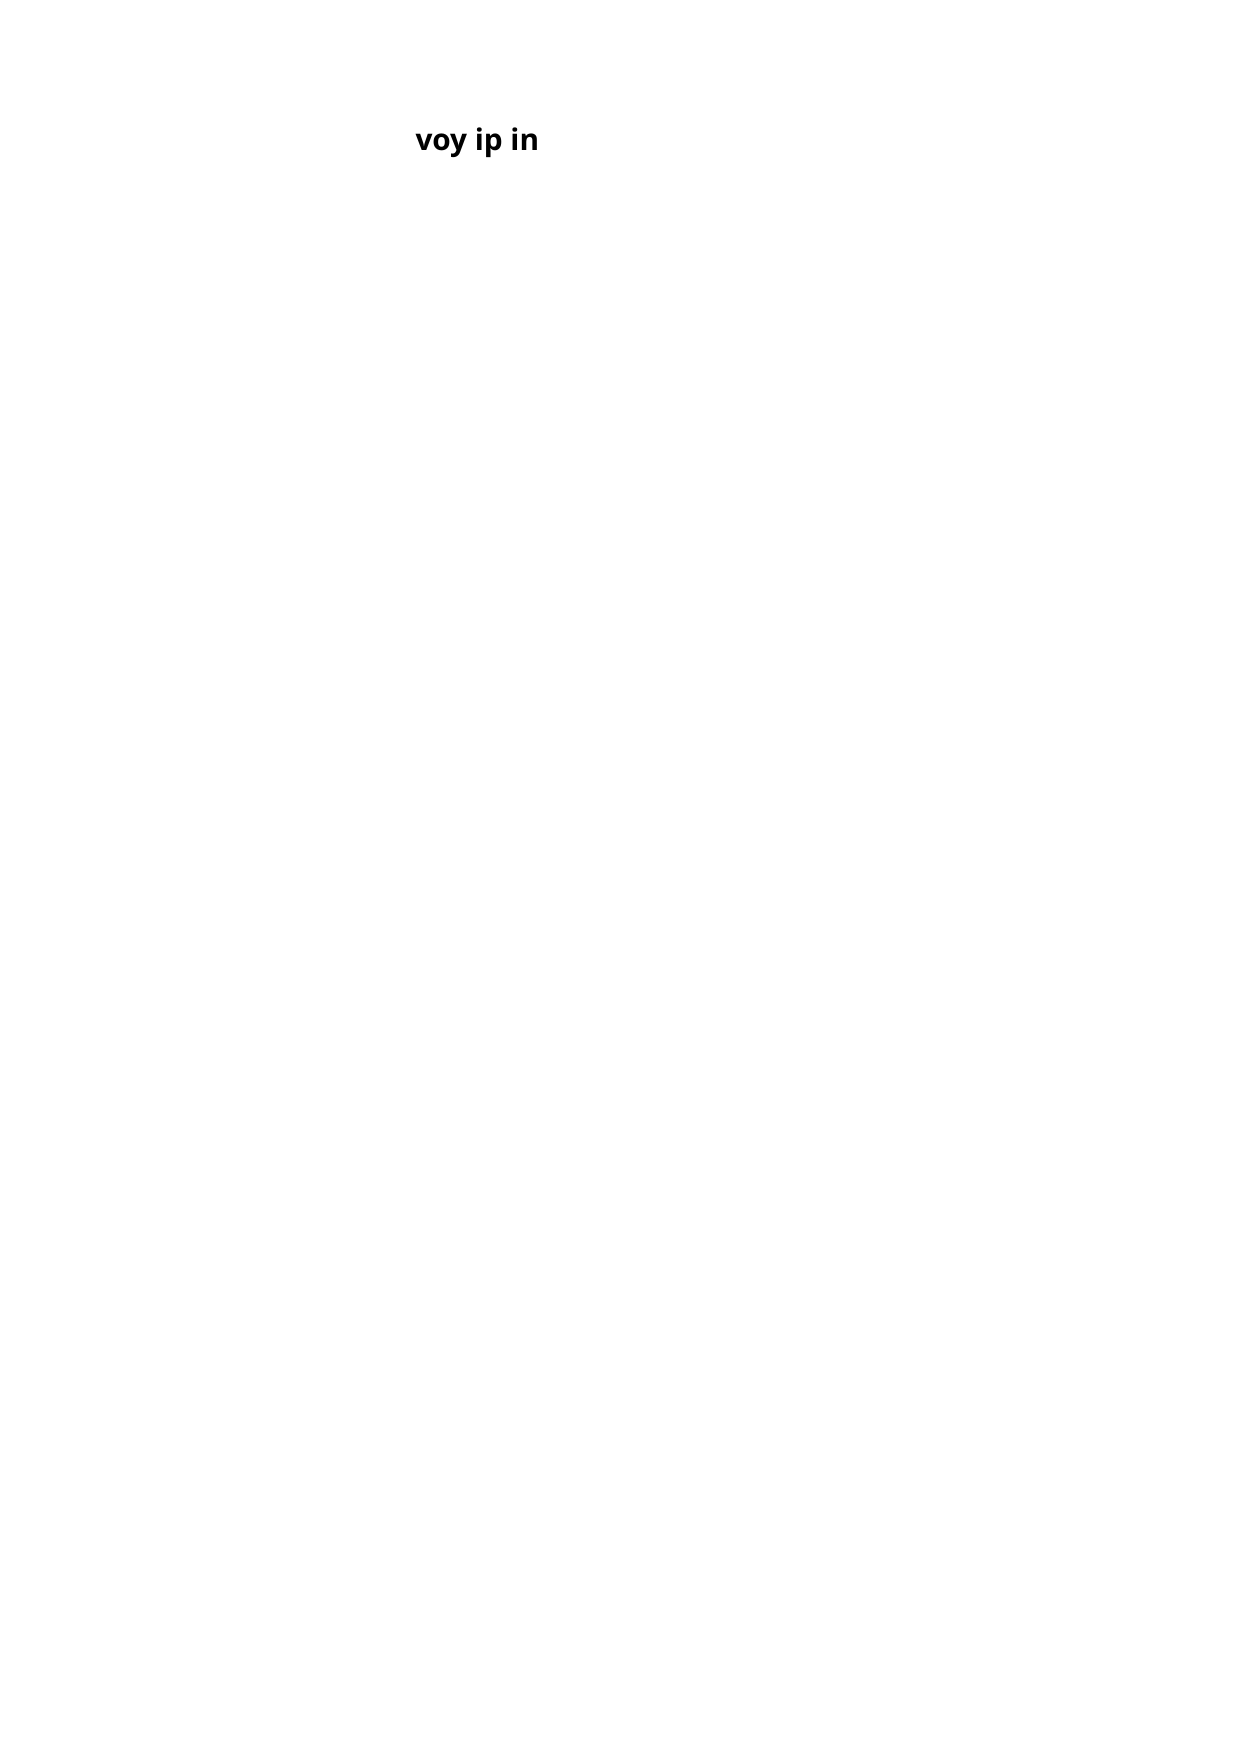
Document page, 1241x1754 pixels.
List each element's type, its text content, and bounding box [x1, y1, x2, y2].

text voy ip install py3o.template [118, 118, 1122, 158]
